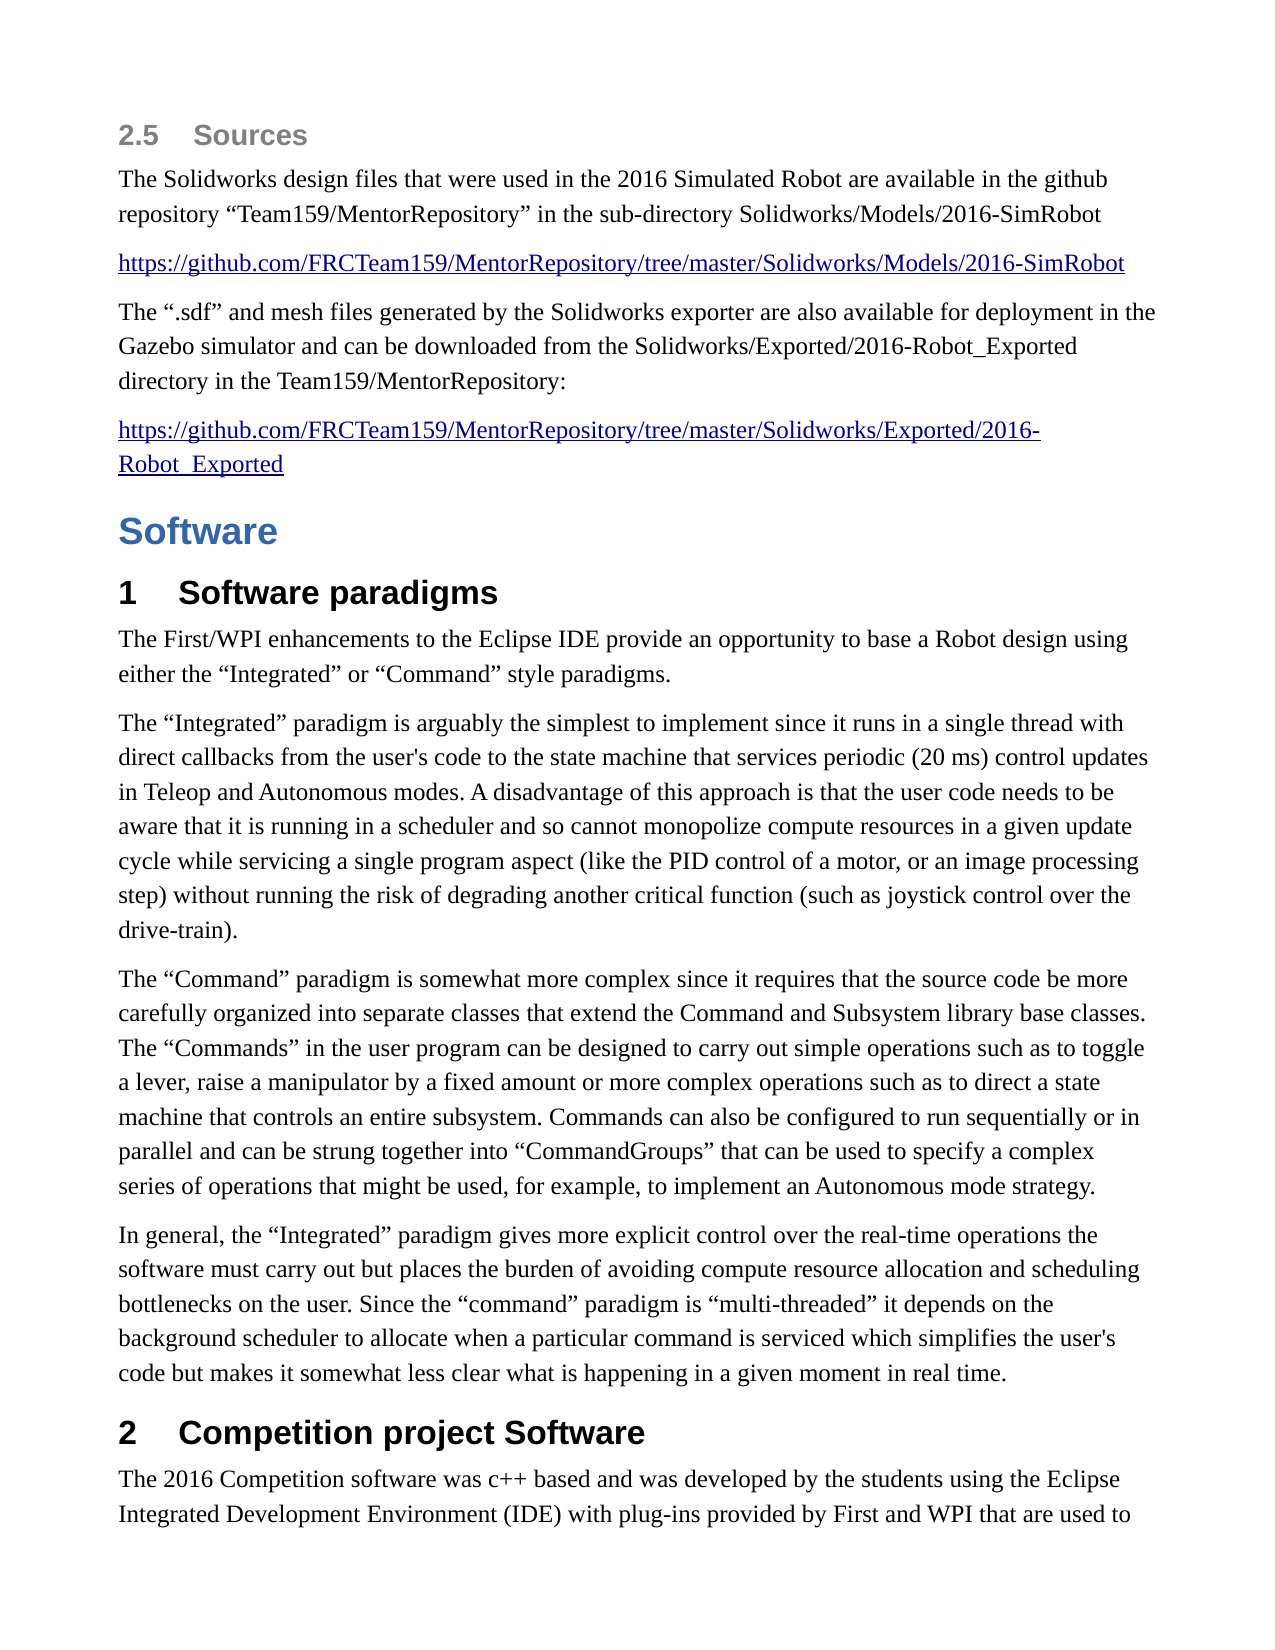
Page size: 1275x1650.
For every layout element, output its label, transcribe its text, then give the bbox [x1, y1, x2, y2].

subtitle Software [118, 509, 1157, 552]
text The “.sdf” and mesh files generated by the Solidworks exporter are also available for deployment in the Gazebo simulator and can be downloaded from the Solidworks/Exported/2016-Robot_Exported directory in the Team159/MentorRepository: [118, 297, 1157, 394]
text The First/WPI enhancements to the Eclipse IDE provide an opportunity to base a Robot design using either the “Integrated” or “Command” style paradigms. [118, 624, 1157, 688]
text In general, the “Integrated” paradigm gives more explicit control over the real-time operations the software must carry out but places the burden of avoiding compute resource allocation and scheduling bottlenecks on the user. Since the “command” paradigm is “multi-threaded” it depends on the background scheduler to allocate when a particular command is serviced which simplifies the user's code but makes it somewhat less clear what is happening in a given moment in real time. [118, 1220, 1157, 1386]
subtitle Competition project Software [118, 1413, 1157, 1452]
subtitle Sources [118, 118, 1157, 152]
text The “Integrated” paradigm is arguably the simplest to implement since it runs in a single thread with direct callbacks from the user's code to the state machine that services periodic (20 ms) control updates in Teleop and Autonomous modes. A disadvantage of this approach is that the user code needs to be aware that it is running in a scheduler and so cannot monopolize compute resources in a given update cycle while servicing a single program aspect (like the PID control of a motor, or an image processing step) without running the risk of degrading another critical function (such as joystick control over the drive-train). [118, 708, 1157, 943]
text The 2016 Competition software was c++ based and was developed by the students using the Eclipse Integrated Development Environment (IDE) with plug-ins provided by First and WPI that are used to [118, 1464, 1157, 1527]
text The Solidworks design files that were used in the 2016 Simulated Robot are available in the github repository “Team159/MentorRepository” in the sub-directory Solidworks/Models/2016-SimRobot [118, 164, 1157, 227]
text https://github.com/FRCTeam159/MentorRepository/tree/master/Solidworks/Models/2016-SimRobot [118, 248, 1157, 276]
subtitle Software paradigms [118, 573, 1157, 612]
text The “Command” paradigm is somewhat more complex since it requires that the source code be more carefully organized into separate classes that extend the Command and Subsystem library base classes. The “Commands” in the user program can be designed to carry out simple operations such as to toggle a lever, raise a manipulator by a fixed amount or more complex operations such as to direct a state machine that controls an entire subsystem. Commands can also be configured to run sequentially or in parallel and can be strung together into “CommandGroups” that can be used to specify a complex series of operations that might be used, for example, to implement an Autonomous mode strategy. [118, 964, 1157, 1199]
text https://github.com/FRCTeam159/MentorRepository/tree/master/Solidworks/Exported/2016-Robot_Exported [118, 415, 1157, 478]
